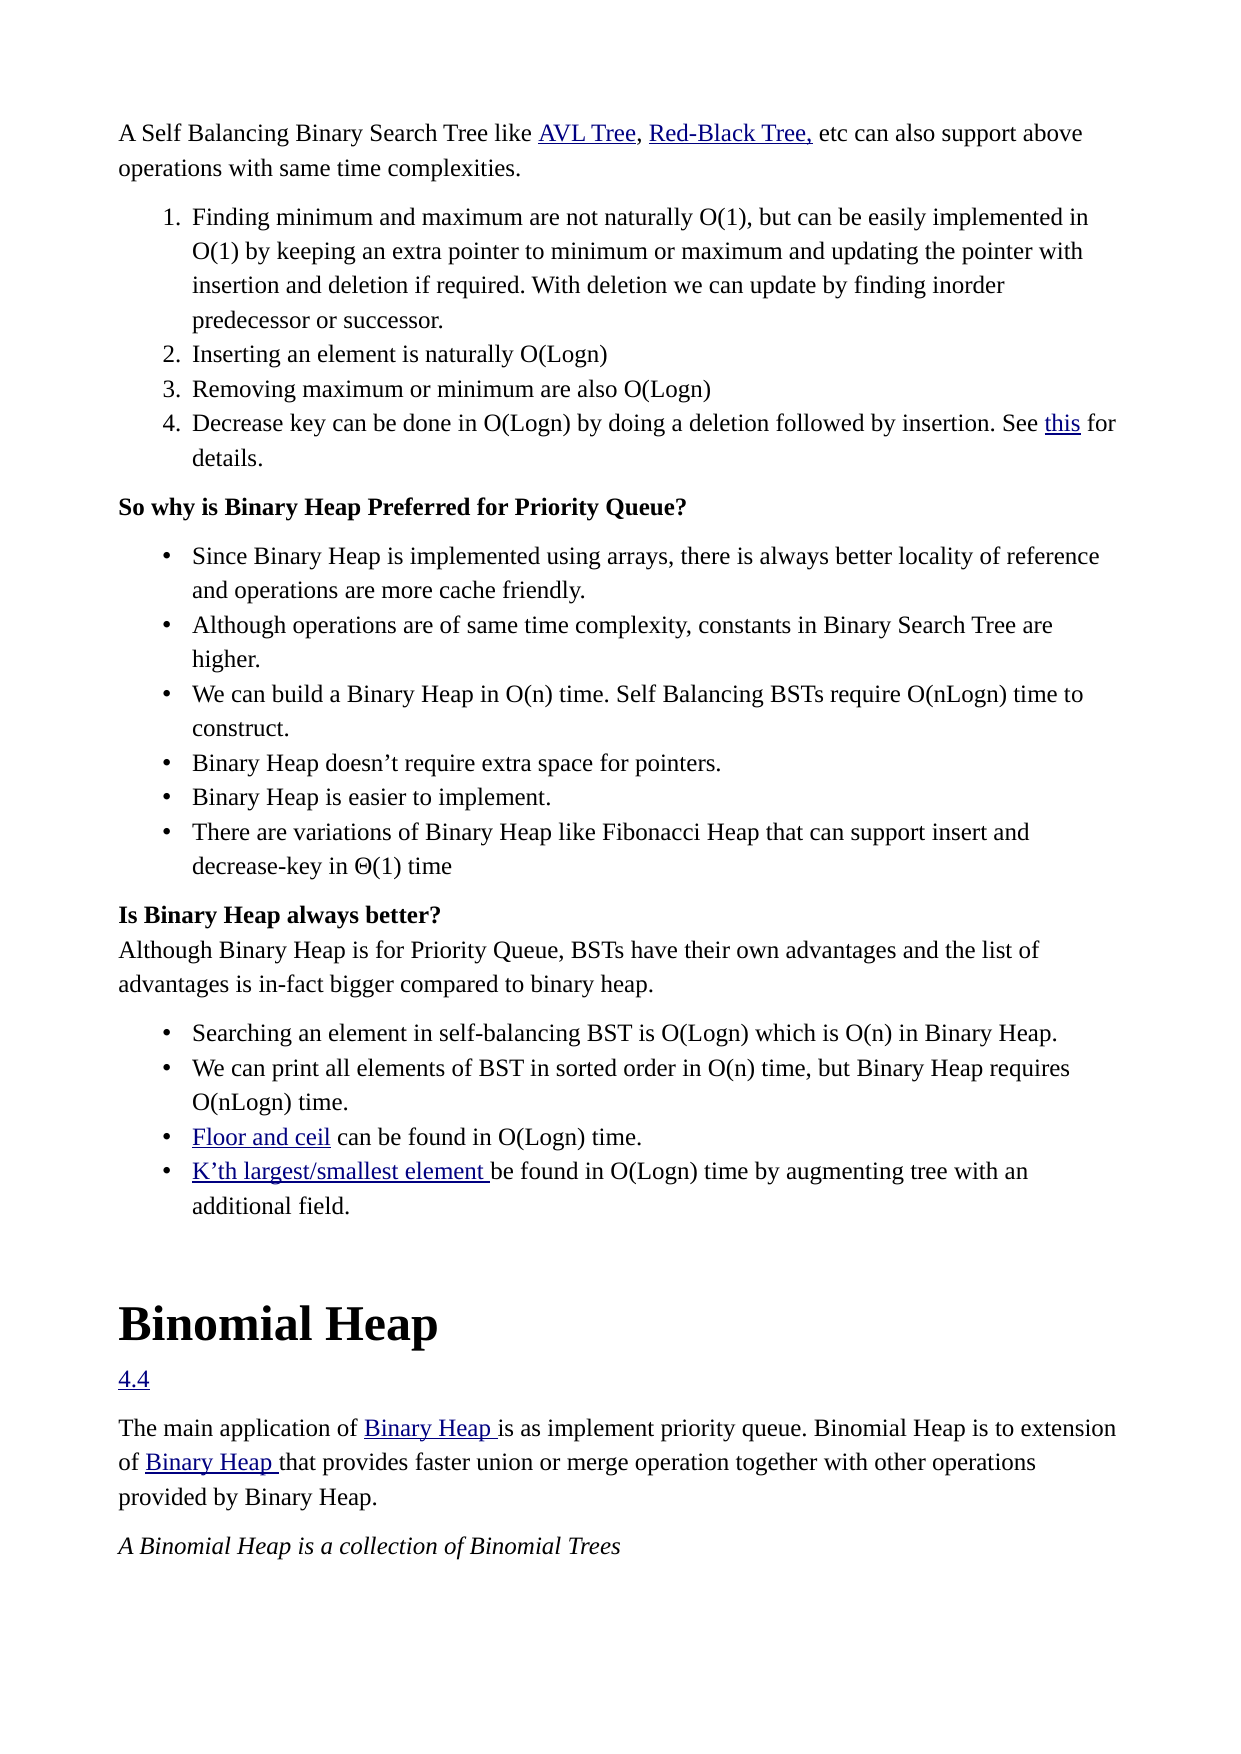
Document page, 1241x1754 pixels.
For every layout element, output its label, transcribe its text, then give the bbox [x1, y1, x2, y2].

list Inserting an element is naturally O(Logn) [162, 339, 1122, 368]
list We can print all elements of BST in sorted order in O(n) time, but Binary Heap requires O(nLogn) time. [162, 1053, 1122, 1116]
list Although operations are of same time complexity, constants in Binary Search Tree are higher. [162, 610, 1122, 673]
text 4.4 [118, 1364, 1122, 1392]
list Since Binary Heap is implemented using arrays, there is always better locality of reference and operations are more cache friendly. [162, 541, 1122, 604]
list Finding minimum and maximum are not naturally O(1), but can be easily implemented in O(1) by keeping an extra pointer to minimum or maximum and updating the pointer with insertion and deletion if required. With deletion we can update by finding inorder predecessor or successor. [162, 202, 1122, 334]
list Binary Heap doesn’t require extra space for pointers. [162, 748, 1122, 777]
list Binary Heap is easier to implement. [162, 782, 1122, 811]
text Is Binary Heap always better? Although Binary Heap is for Priority Queue, BSTs have their own advantages and the list of advantages is in-fact bigger compared to binary heap. [118, 901, 1122, 998]
list Removing maximum or minimum are also O(Logn) [162, 374, 1122, 403]
list Floor and ceil can be found in O(Logn) time. [162, 1122, 1122, 1151]
list We can build a Binary Heap in O(n) time. Self Balancing BSTs require O(nLogn) time to construct. [162, 679, 1122, 742]
text A Binomial Heap is a collection of Binomial Trees [118, 1531, 1122, 1559]
subtitle Binomial Heap [118, 1294, 1122, 1351]
list Decrease key can be done in O(Logn) by doing a deletion followed by insertion. See this for details. [162, 408, 1122, 472]
list K’th largest/smallest element be found in O(Logn) time by augmenting tree with an additional field. [162, 1156, 1122, 1220]
text So why is Binary Heap Preferred for Priority Queue? [118, 492, 1122, 521]
list There are variations of Binary Heap like Fibonacci Heap that can support insert and decrease-key in Θ(1) time [162, 817, 1122, 880]
text A Self Balancing Binary Search Tree like AVL Tree, Red-Black Tree, etc can also support above operations with same time complexities. [118, 118, 1122, 181]
list Searching an element in self-balancing BST is O(Logn) which is O(n) in Binary Heap. [162, 1018, 1122, 1047]
text The main application of Binary Heap is as implement priority queue. Binomial Heap is to extension of Binary Heap that provides faster union or merge operation together with other operations provided by Binary Heap. [118, 1413, 1122, 1511]
